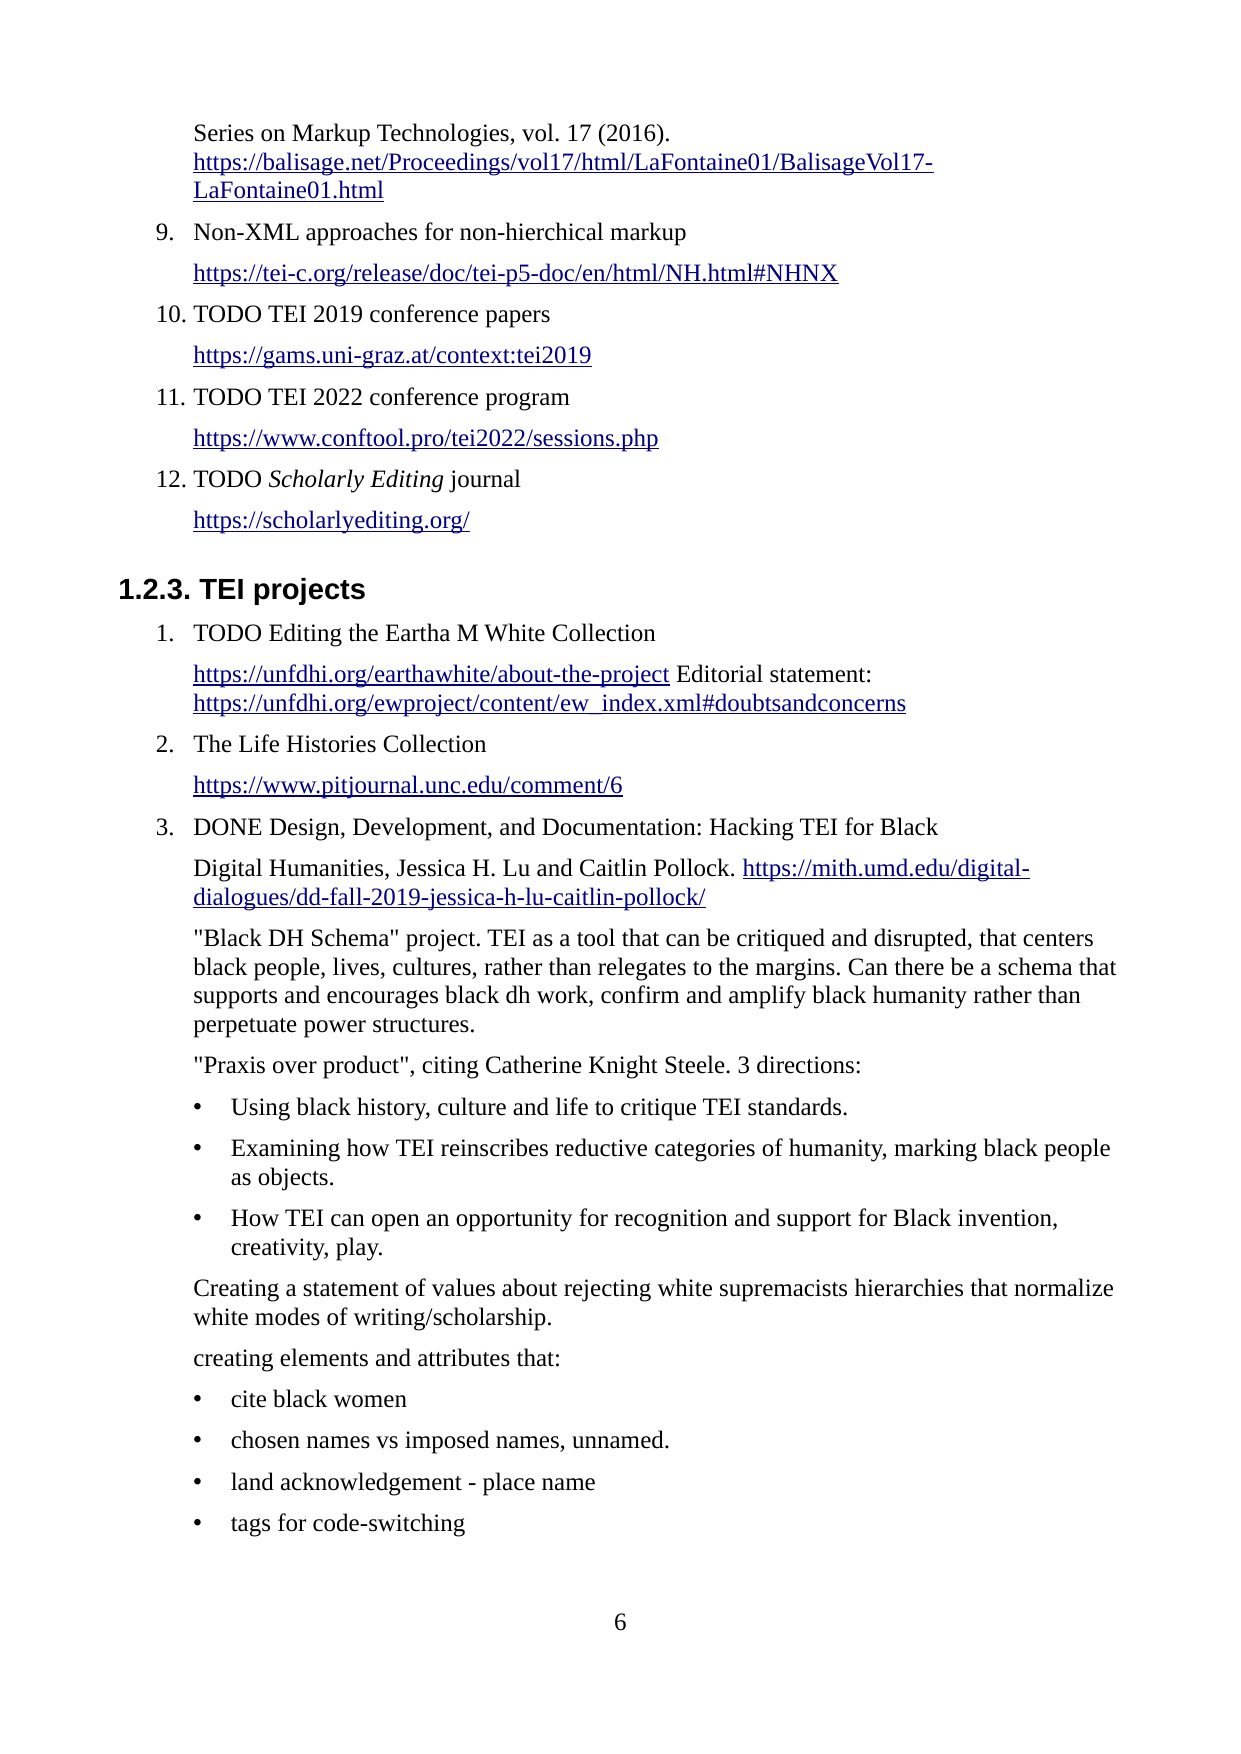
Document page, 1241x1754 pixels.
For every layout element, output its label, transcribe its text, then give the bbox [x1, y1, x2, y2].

list TODO TEI 2022 conference program [156, 382, 1122, 411]
list TODO TEI 2019 conference papers [156, 299, 1122, 328]
list https://gams.uni-graz.at/context:tei2019 [156, 341, 1122, 369]
list land acknowledgement - place name [193, 1467, 1122, 1495]
list How TEI can open an opportunity for recognition and support for Black invention, creativity, play. [193, 1203, 1122, 1260]
list https://unfdhi.org/earthawhite/about-the-project Editorial statement: https://unfdhi.org/ewproject/content/ew_index.xml#doubtsandconcerns [156, 659, 1122, 717]
list DONE Design, Development, and Documentation: Hacking TEI for Black [156, 812, 1122, 840]
list Non-XML approaches for non-hierchical markup [156, 217, 1122, 246]
list "Black DH Schema" project. TEI as a tool that can be critiqued and disrupted, that centers black people, lives, cultures, rather than relegates to the margins. Can there be a schema that supports and encourages black dh work, confirm and amplify black humanity rather than perpetuate power structures. [156, 923, 1122, 1038]
list https://tei-c.org/release/doc/tei-p5-doc/en/html/NH.html#NHNX [156, 258, 1122, 287]
list "Praxis over product", citing Catherine Knight Steele. 3 directions: [156, 1050, 1122, 1079]
list Digital Humanities, Jessica H. Lu and Caitlin Pollock. https://mith.umd.edu/digital-dialogues/dd-fall-2019-jessica-h-lu-caitlin-pollock/ [156, 853, 1122, 910]
list https://www.pitjournal.unc.edu/comment/6 [156, 770, 1122, 799]
list cite black women [193, 1384, 1122, 1413]
list Series on Markup Technologies, vol. 17 (2016). https://balisage.net/Proceedings/vol17/html/LaFontaine01/BalisageVol17-LaFontaine01.html [156, 118, 1122, 204]
list TODO Scholarly Editing journal [156, 464, 1122, 493]
list Using black history, culture and life to critique TEI standards. [193, 1092, 1122, 1120]
list creating elements and attributes that: [156, 1343, 1122, 1372]
list Creating a statement of values about rejecting white supremacists hierarchies that normalize white modes of writing/scholarship. [156, 1273, 1122, 1330]
subtitle TEI projects [118, 572, 1122, 605]
list Examining how TEI reinscribes reductive categories of humanity, marking black people as objects. [193, 1133, 1122, 1190]
list https://www.conftool.pro/tei2022/sessions.php [156, 423, 1122, 452]
list TODO Editing the Eartha M White Collection [156, 618, 1122, 647]
list The Life Histories Collection [156, 729, 1122, 758]
list chosen names vs imposed names, unnamed. [193, 1425, 1122, 1454]
list https://scholarlyediting.org/ [156, 506, 1122, 534]
list tags for code-switching [193, 1508, 1122, 1537]
